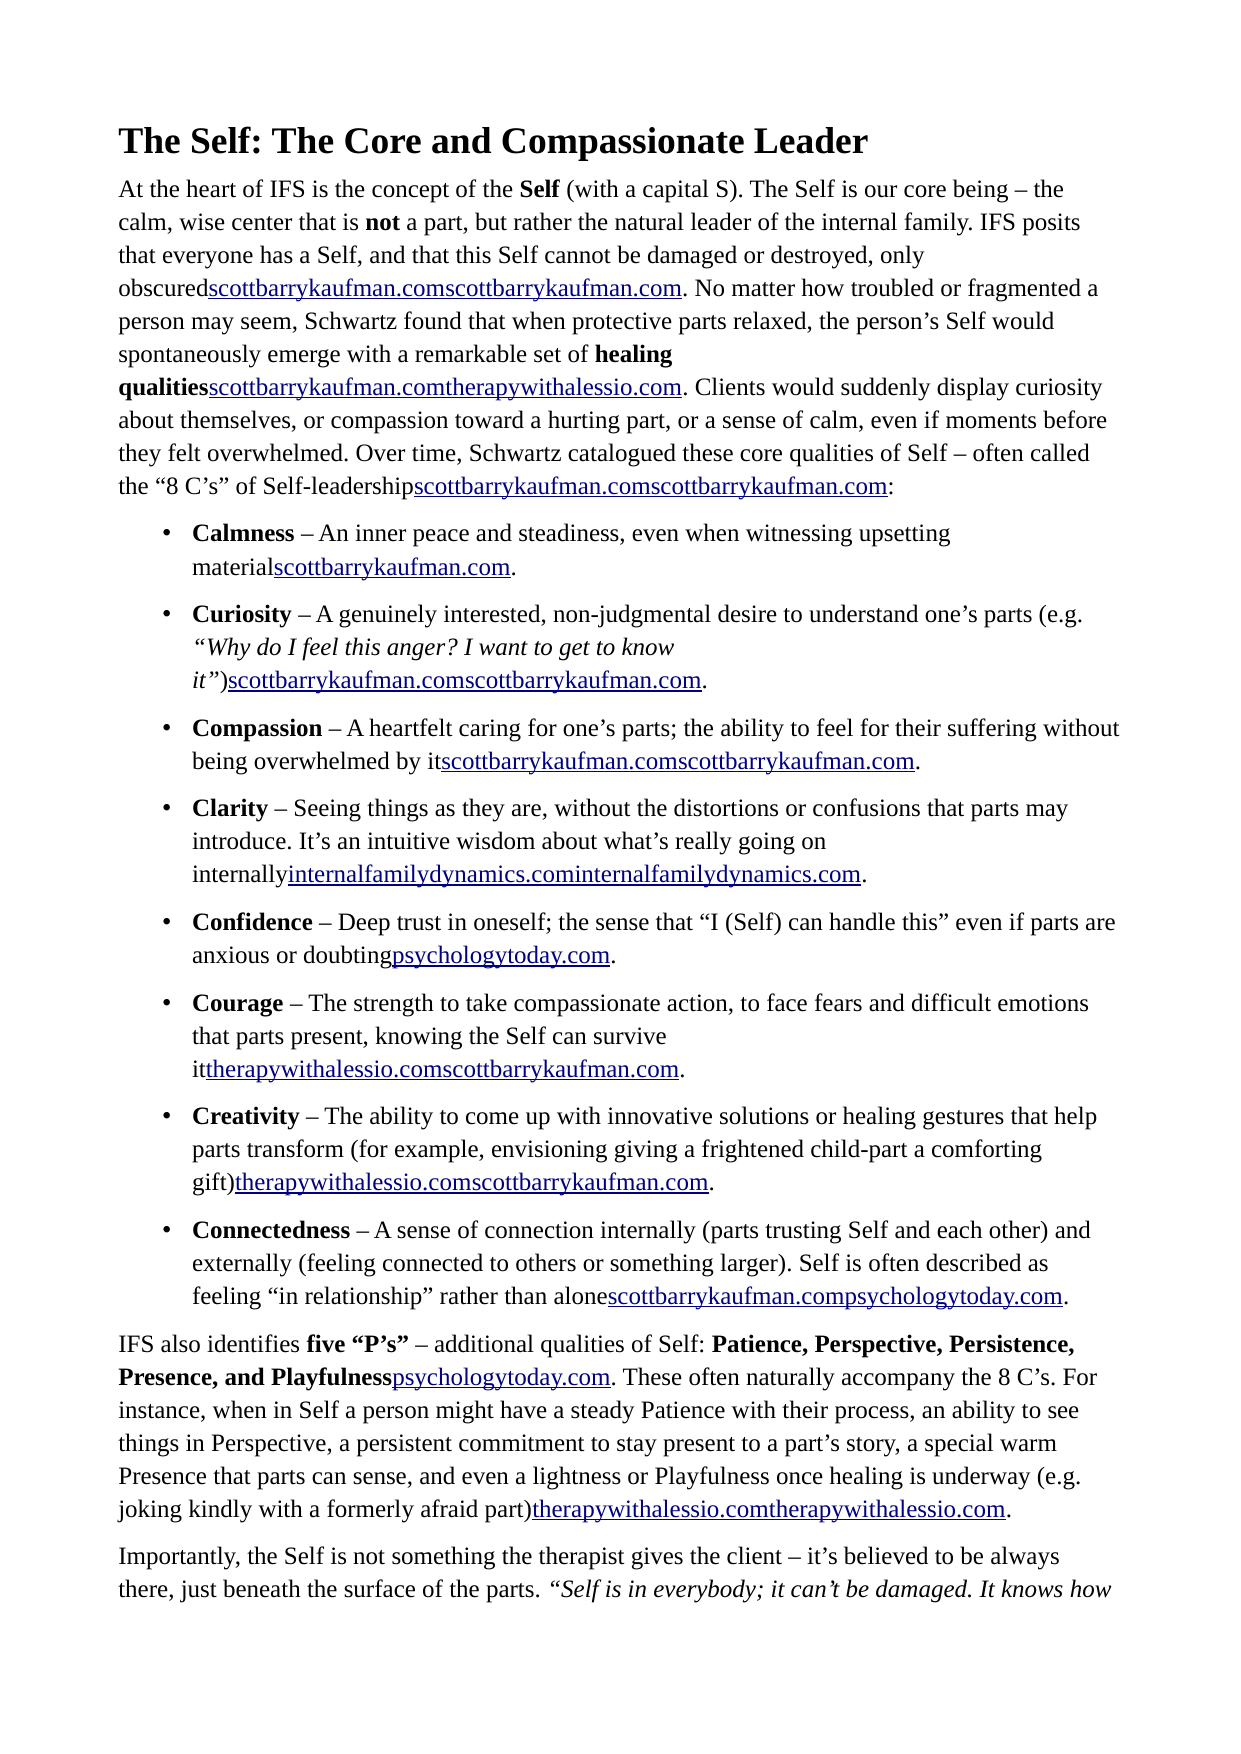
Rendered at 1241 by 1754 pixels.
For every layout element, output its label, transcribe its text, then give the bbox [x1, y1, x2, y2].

text IFS also identifies five “P’s” – additional qualities of Self: Patience, Perspective, Persistence, Presence, and Playfulnesspsychologytoday.com. These often naturally accompany the 8 C’s. For instance, when in Self a person might have a steady Patience with their process, an ability to see things in Perspective, a persistent commitment to stay present to a part’s story, a special warm Presence that parts can sense, and even a lightness or Playfulness once healing is underway (e.g. joking kindly with a formerly afraid part)therapywithalessio.comtherapywithalessio.com. [118, 1329, 1122, 1522]
list Creativity – The ability to come up with innovative solutions or healing gestures that help parts transform (for example, envisioning giving a frightened child-part a comforting gift)therapywithalessio.comscottbarrykaufman.com. [162, 1101, 1122, 1196]
list Calmness – An inner peace and steadiness, even when witnessing upsetting materialscottbarrykaufman.com. [162, 518, 1122, 580]
list Confidence – Deep trust in oneself; the sense that “I (Self) can handle this” even if parts are anxious or doubtingpsychologytoday.com. [162, 907, 1122, 969]
list Clarity – Seeing things as they are, without the distortions or confusions that parts may introduce. It’s an intuitive wisdom about what’s really going on internallyinternalfamilydynamics.cominternalfamilydynamics.com. [162, 793, 1122, 888]
list Curiosity – A genuinely interested, non-judgmental desire to understand one’s parts (e.g. “Why do I feel this anger? I want to get to know it”)scottbarrykaufman.comscottbarrykaufman.com. [162, 599, 1122, 694]
list Courage – The strength to take compassionate action, to face fears and difficult emotions that parts present, knowing the Self can survive ittherapywithalessio.comscottbarrykaufman.com. [162, 988, 1122, 1082]
list Connectedness – A sense of connection internally (parts trusting Self and each other) and externally (feeling connected to others or something larger). Self is often described as feeling “in relationship” rather than alonescottbarrykaufman.compsychologytoday.com. [162, 1215, 1122, 1310]
list Compassion – A heartfelt caring for one’s parts; the ability to feel for their suffering without being overwhelmed by itscottbarrykaufman.comscottbarrykaufman.com. [162, 713, 1122, 774]
subtitle The Self: The Core and Compassionate Leader [118, 118, 1122, 161]
text At the heart of IFS is the concept of the Self (with a capital S). The Self is our core being – the calm, wise center that is not a part, but rather the natural leader of the internal family. IFS posits that everyone has a Self, and that this Self cannot be damaged or destroyed, only obscuredscottbarrykaufman.comscottbarrykaufman.com. No matter how troubled or fragmented a person may seem, Schwartz found that when protective parts relaxed, the person’s Self would spontaneously emerge with a remarkable set of healing qualitiesscottbarrykaufman.comtherapywithalessio.com. Clients would suddenly display curiosity about themselves, or compassion toward a hurting part, or a sense of calm, even if moments before they felt overwhelmed. Over time, Schwartz catalogued these core qualities of Self – often called the “8 C’s” of Self-leadershipscottbarrykaufman.comscottbarrykaufman.com: [118, 174, 1122, 500]
text Importantly, the Self is not something the therapist gives the client – it’s believed to be always there, just beneath the surface of the parts. “Self is in everybody; it can’t be damaged. It knows how [118, 1541, 1122, 1603]
